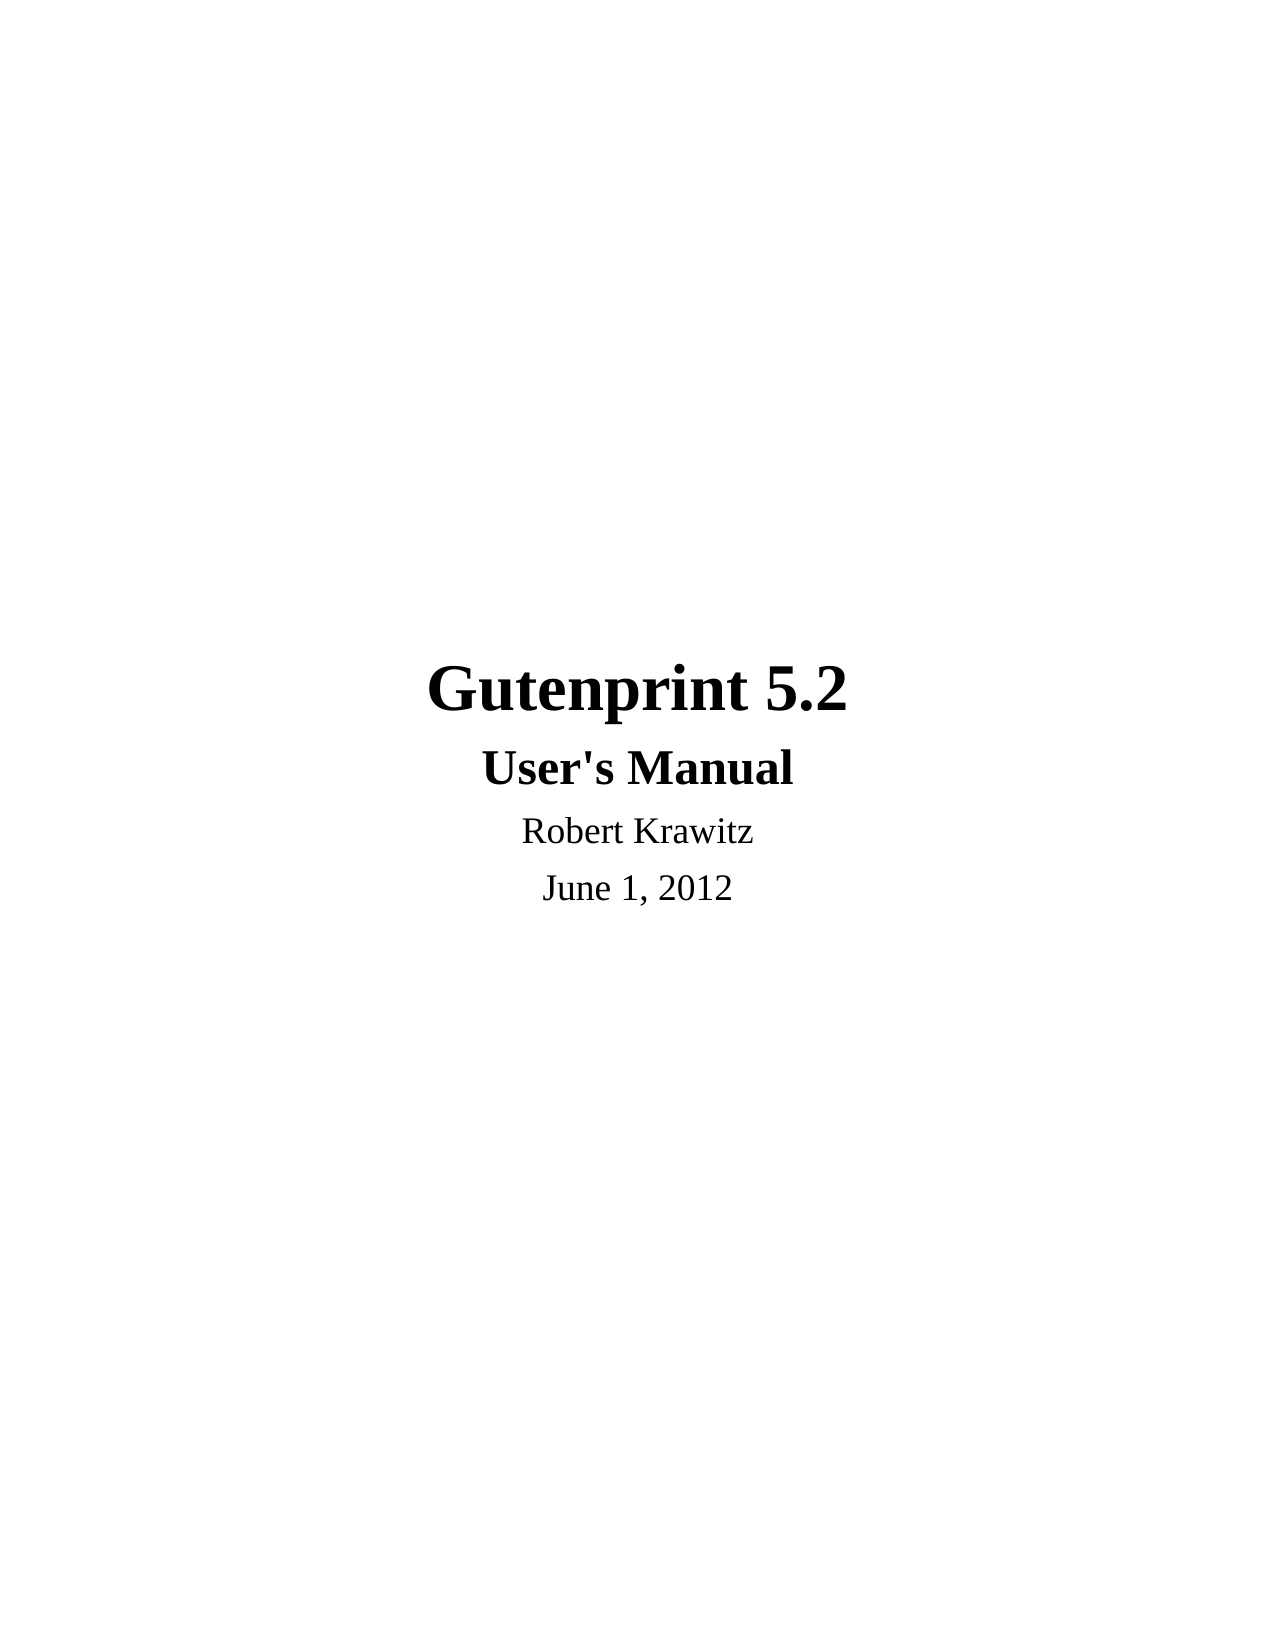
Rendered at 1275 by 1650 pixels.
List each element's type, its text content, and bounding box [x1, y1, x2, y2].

text Robert Krawitz [118, 811, 1157, 852]
text User's Manual [118, 740, 1157, 796]
text Gutenprint 5.2 [118, 651, 1157, 725]
text June 1, 2012 [118, 867, 1157, 909]
